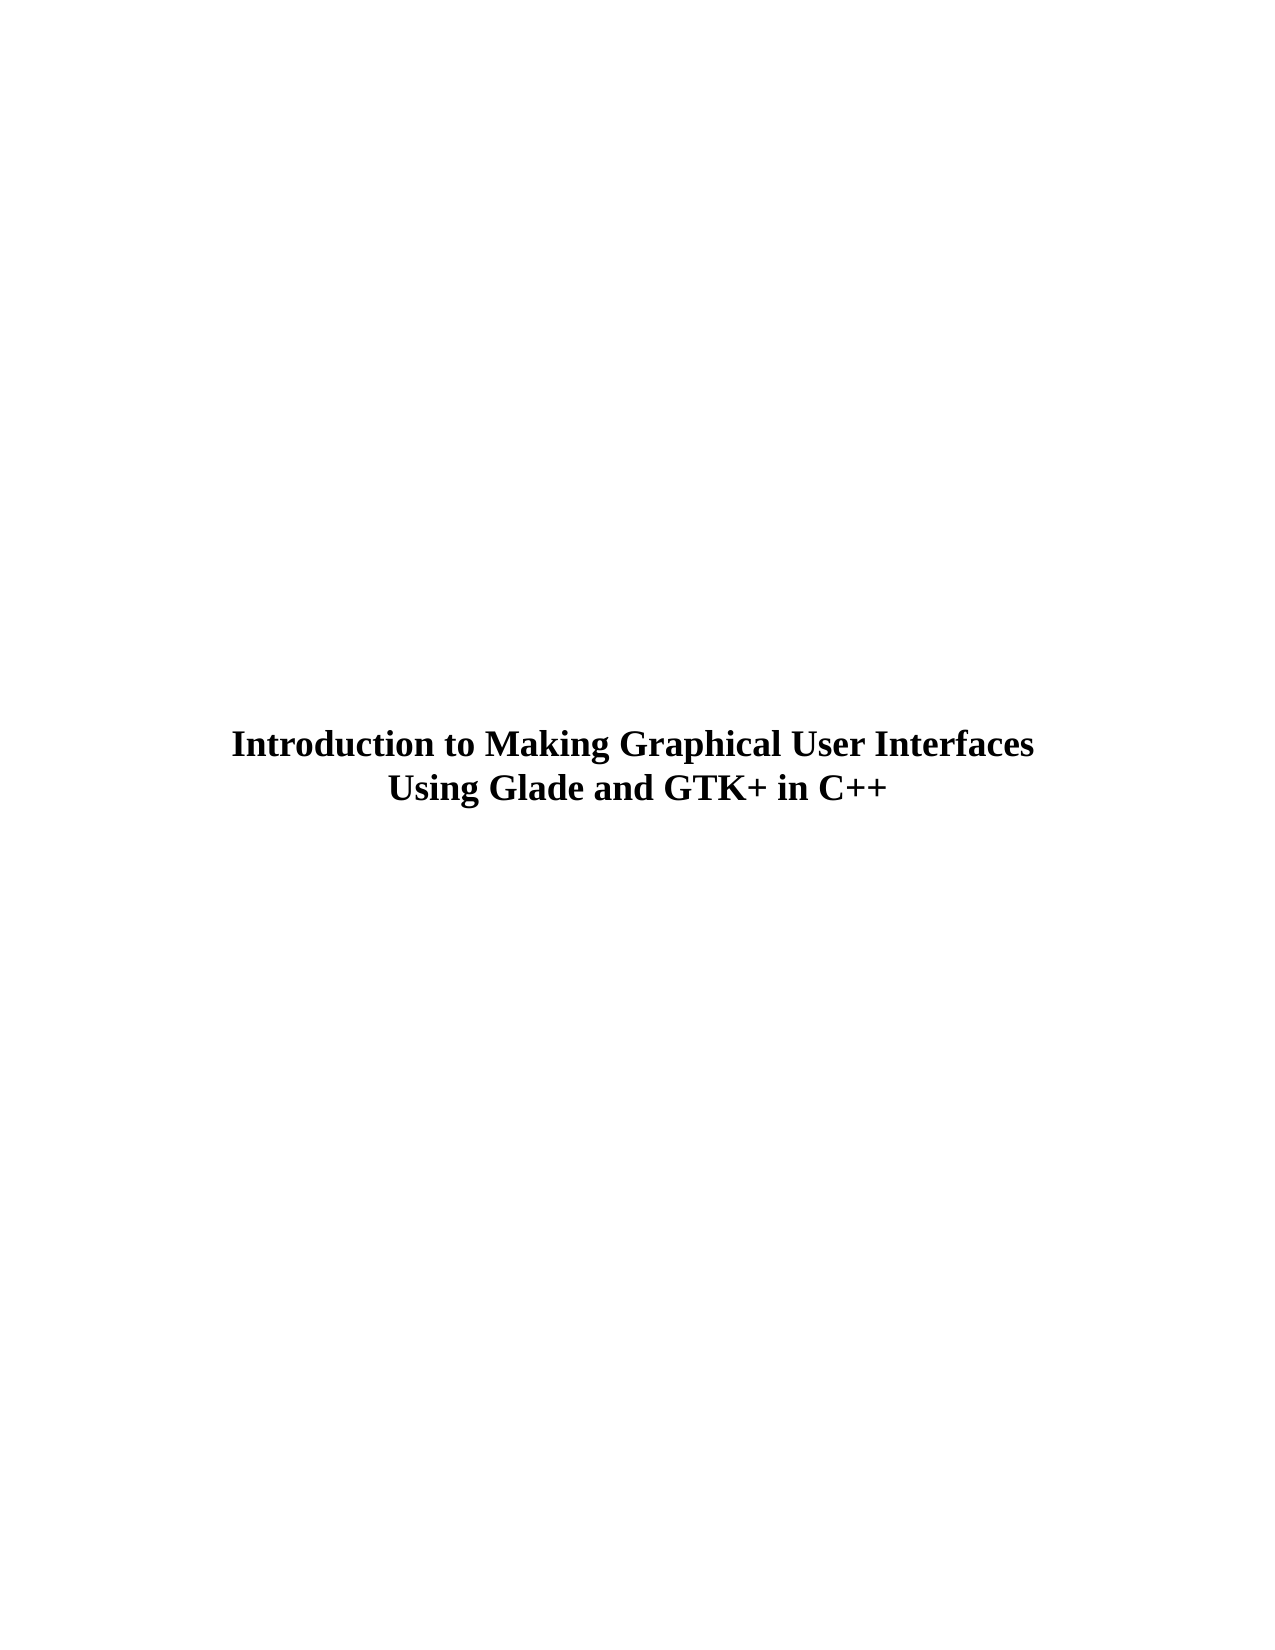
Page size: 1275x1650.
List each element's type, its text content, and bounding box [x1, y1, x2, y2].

text Using Glade and GTK+ in C++ [118, 765, 1157, 808]
text Introduction to Making Graphical User Interfaces [118, 722, 1157, 765]
